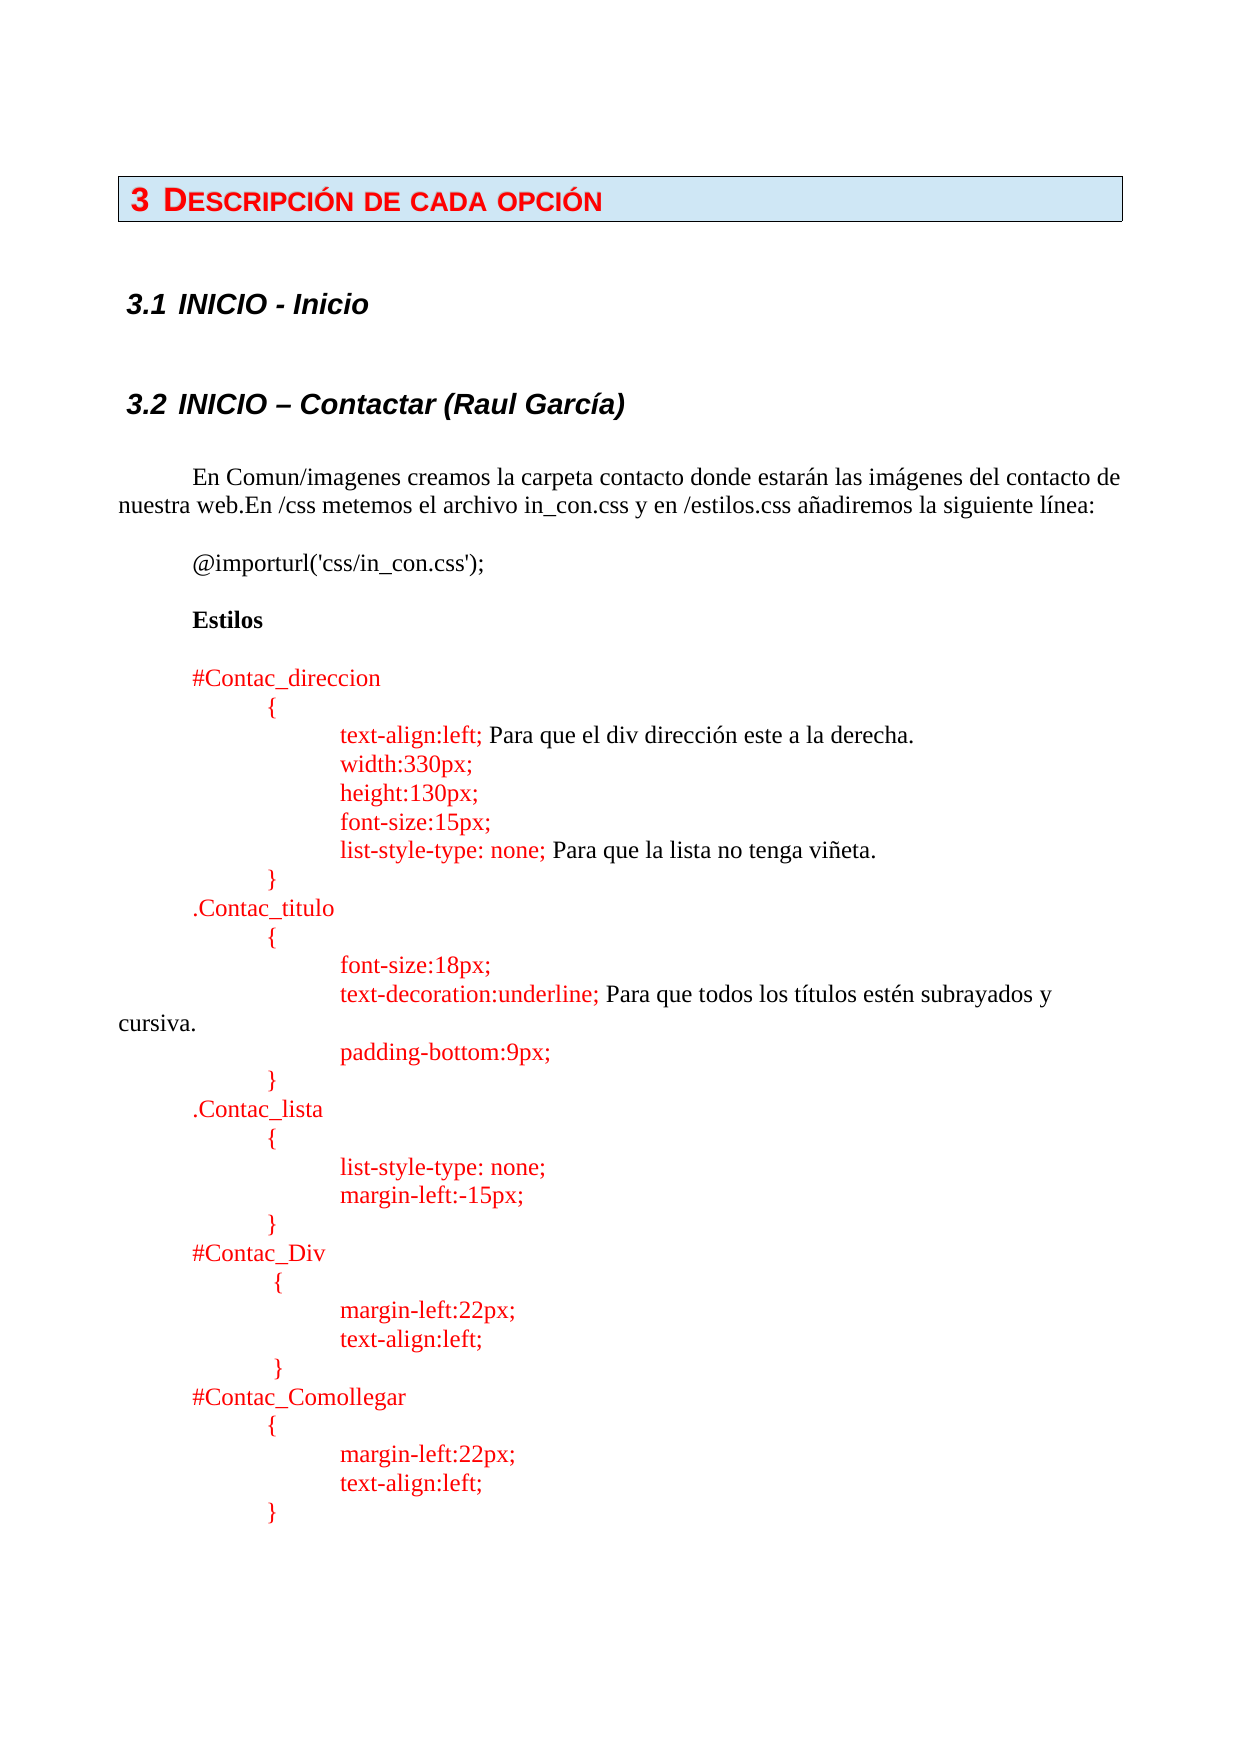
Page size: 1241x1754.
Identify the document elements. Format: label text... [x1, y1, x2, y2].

text { [118, 1123, 1122, 1152]
text text-align:left; [118, 1468, 1122, 1497]
text Estilos [118, 606, 1122, 634]
text #Contac_Comollegar [118, 1382, 1122, 1411]
text text-align:left; Para que el div dirección este a la derecha. [118, 721, 1122, 749]
text @importurl('css/in_con.css'); [118, 548, 1122, 577]
text { [118, 1411, 1122, 1439]
subtitle INICIO – Contactar (Raul García) [118, 387, 1122, 421]
text } [118, 1497, 1122, 1526]
text #Contac_direccion [118, 663, 1122, 692]
text .Contac_lista [118, 1094, 1122, 1123]
text margin-left:22px; [118, 1296, 1122, 1324]
text text-decoration:underline; Para que todos los títulos estén subrayados y cursiva. [118, 979, 1122, 1037]
text font-size:18px; [118, 951, 1122, 979]
text En Comun/imagenes creamos la carpeta contacto donde estarán las imágenes del contacto de nuestra web.En /css metemos el archivo in_con.css y en /estilos.css añadiremos la siguiente línea: [118, 462, 1122, 519]
subtitle INICIO - Inicio [118, 287, 1122, 321]
text text-align:left; [118, 1324, 1122, 1353]
text .Contac_titulo [118, 893, 1122, 922]
text padding-bottom:9px; [118, 1037, 1122, 1066]
text } [118, 1066, 1122, 1094]
text { [118, 1267, 1122, 1296]
text width:330px; [118, 749, 1122, 778]
text } [118, 1209, 1122, 1238]
subtitle Descripción de cada opción [119, 177, 1122, 221]
text } [118, 864, 1122, 893]
text { [118, 922, 1122, 951]
text { [118, 692, 1122, 721]
text height:130px; [118, 778, 1122, 807]
text margin-left:-15px; [118, 1181, 1122, 1209]
text #Contac_Div [118, 1238, 1122, 1267]
text margin-left:22px; [118, 1439, 1122, 1468]
text font-size:15px; [118, 807, 1122, 836]
text } [118, 1353, 1122, 1382]
text list-style-type: none; [118, 1152, 1122, 1181]
text list-style-type: none; Para que la lista no tenga viñeta. [118, 836, 1122, 864]
